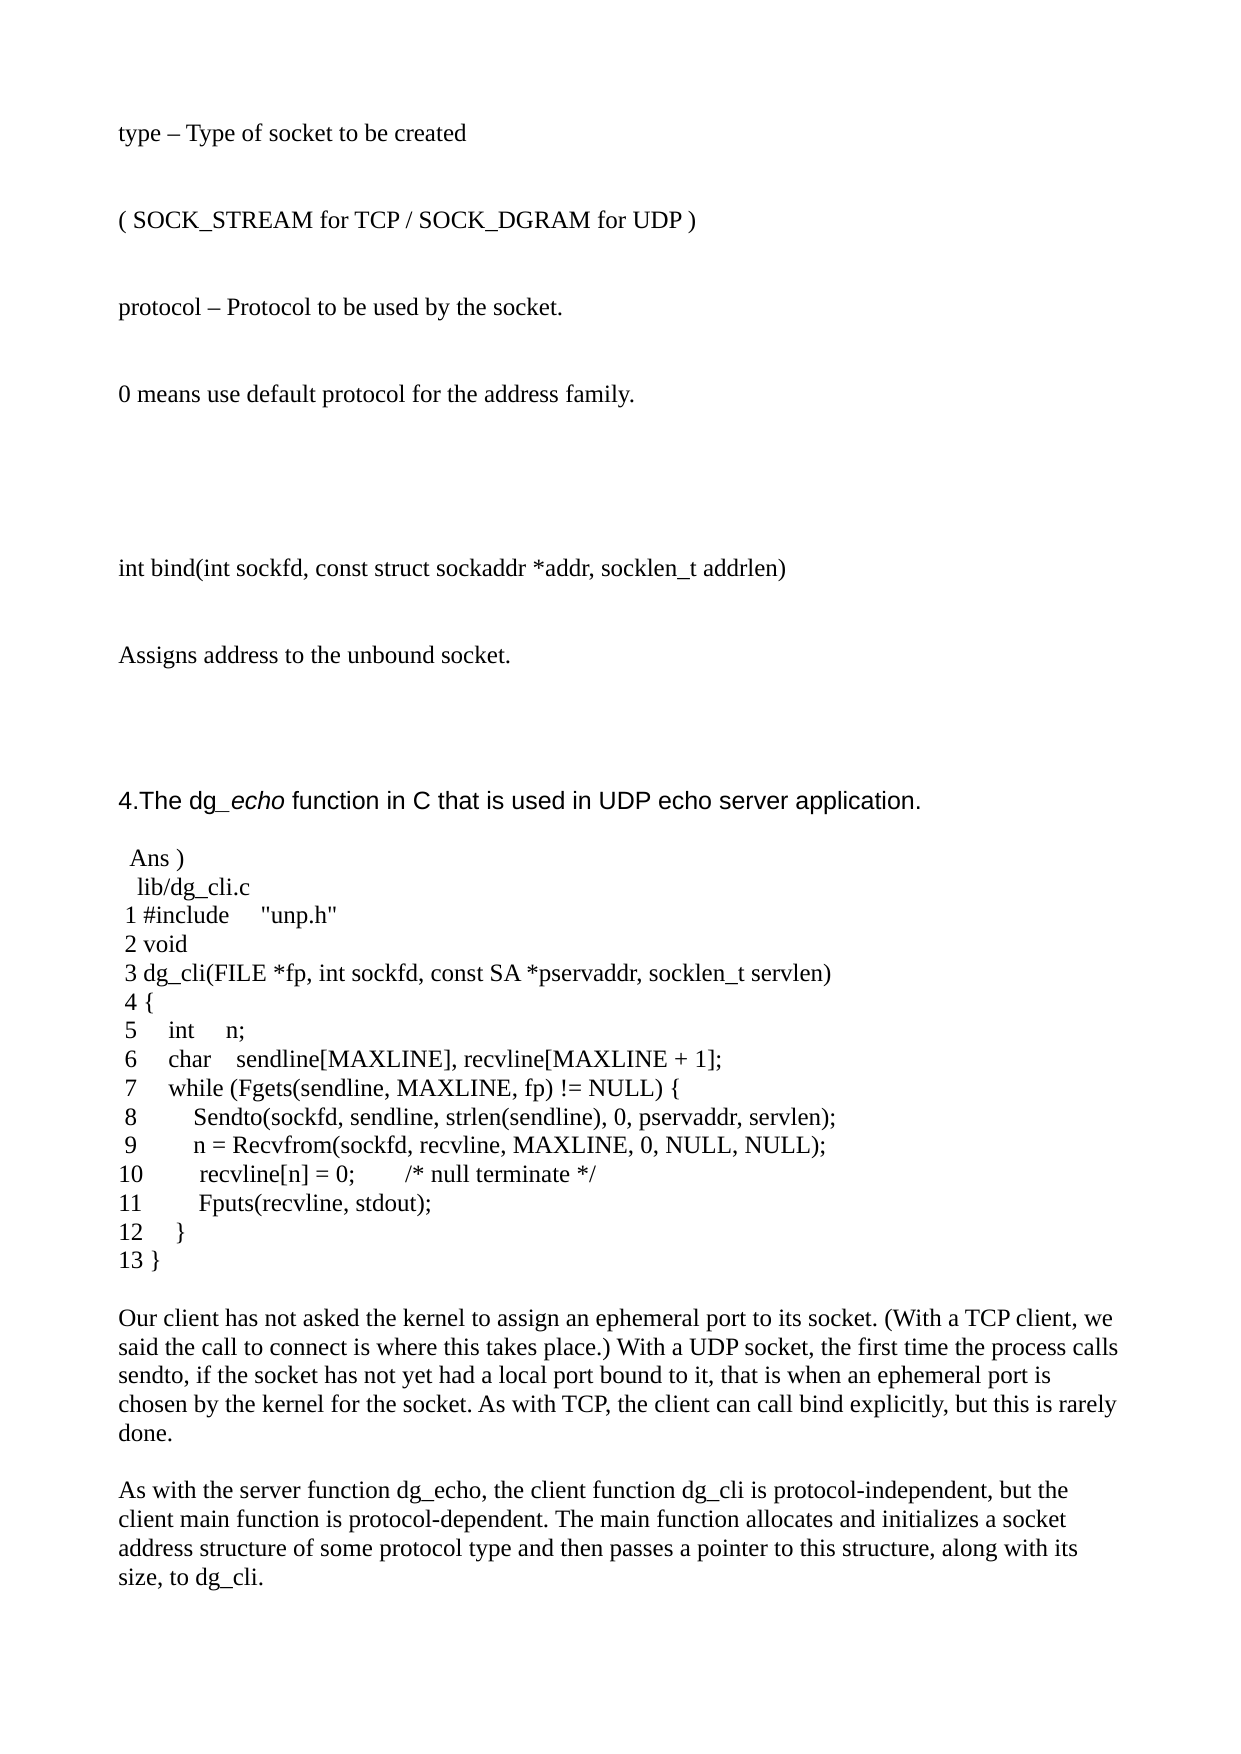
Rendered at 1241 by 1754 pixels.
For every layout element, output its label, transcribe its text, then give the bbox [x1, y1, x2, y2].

text 4.The dg_echo function in C that is used in UDP echo server application. [118, 786, 1122, 814]
text ( SOCK_STREAM for TCP / SOCK_DGRAM for UDP ) [118, 205, 1122, 234]
text 3 dg_cli(FILE *fp, int sockfd, const SA *pservaddr, socklen_t servlen) [118, 958, 1122, 987]
text type – Type of socket to be created [118, 118, 1122, 147]
text 4 { [118, 987, 1122, 1016]
text int bind(int sockfd, const struct sockaddr *addr, socklen_t addrlen) [118, 553, 1122, 582]
text 7 while (Fgets(sendline, MAXLINE, fp) != NULL) { [118, 1073, 1122, 1102]
text Our client has not asked the kernel to assign an ephemeral port to its socket. (With a TCP client, we said the call to connect is where this takes place.) With a UDP socket, the first time the process calls sendto, if the socket has not yet had a local port bound to it, that is when an ephemeral port is chosen by the kernel for the socket. As with TCP, the client can call bind explicitly, but this is rarely done. [118, 1303, 1122, 1447]
text lib/dg_cli.c [118, 872, 1122, 901]
text Assigns address to the unbound socket. [118, 641, 1122, 669]
text 1 #include "unp.h" [118, 901, 1122, 929]
text 8 Sendto(sockfd, sendline, strlen(sendline), 0, pservaddr, servlen); [118, 1102, 1122, 1131]
text 12 } [118, 1217, 1122, 1246]
text 11 Fputs(recvline, stdout); [118, 1188, 1122, 1217]
text 2 void [118, 929, 1122, 958]
text protocol – Protocol to be used by the socket. [118, 292, 1122, 321]
text As with the server function dg_echo, the client function dg_cli is protocol-independent, but the client main function is protocol-dependent. The main function allocates and initializes a socket address structure of some protocol type and then passes a pointer to this structure, along with its size, to dg_cli. [118, 1476, 1122, 1591]
text 10 recvline[n] = 0; /* null terminate */ [118, 1159, 1122, 1188]
text 13 } [118, 1246, 1122, 1274]
text 9 n = Recvfrom(sockfd, recvline, MAXLINE, 0, NULL, NULL); [118, 1131, 1122, 1159]
text 0 means use default protocol for the address family. [118, 379, 1122, 408]
text 6 char sendline[MAXLINE], recvline[MAXLINE + 1]; [118, 1044, 1122, 1073]
text Ans ) [118, 843, 1122, 872]
text 5 int n; [118, 1016, 1122, 1044]
